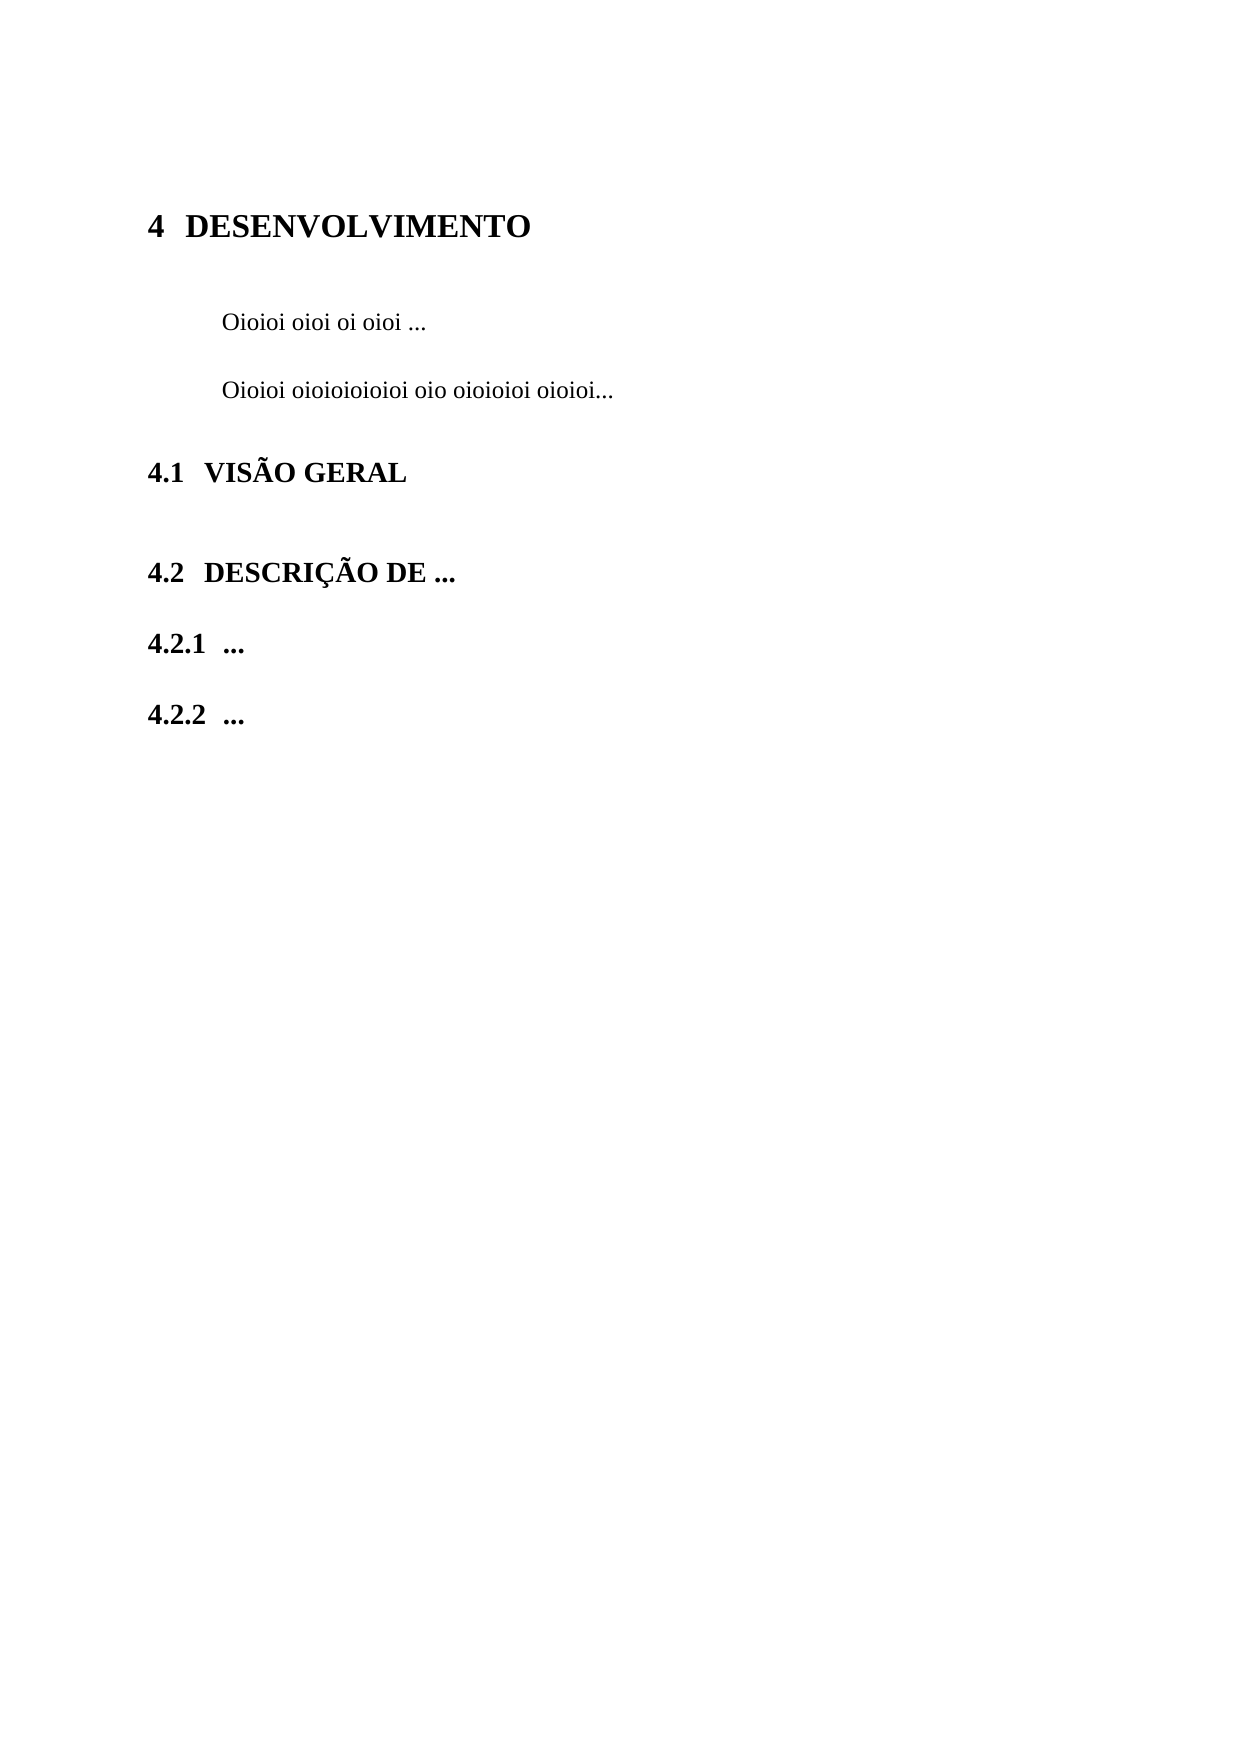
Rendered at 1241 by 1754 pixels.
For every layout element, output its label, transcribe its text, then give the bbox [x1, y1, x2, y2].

subtitle DESCRIÇÃO DE ... [148, 555, 1152, 589]
text Oioioi oioi oi oioi ... [148, 307, 1152, 336]
subtitle dESENVOLVIMENTO [148, 206, 1152, 244]
subtitle ... [148, 626, 1152, 660]
text Oioioi oioioioioioi oio oioioioi oioioi... [148, 375, 1152, 404]
subtitle VISÃO GERAL [148, 456, 1152, 489]
subtitle ... [148, 697, 1152, 731]
